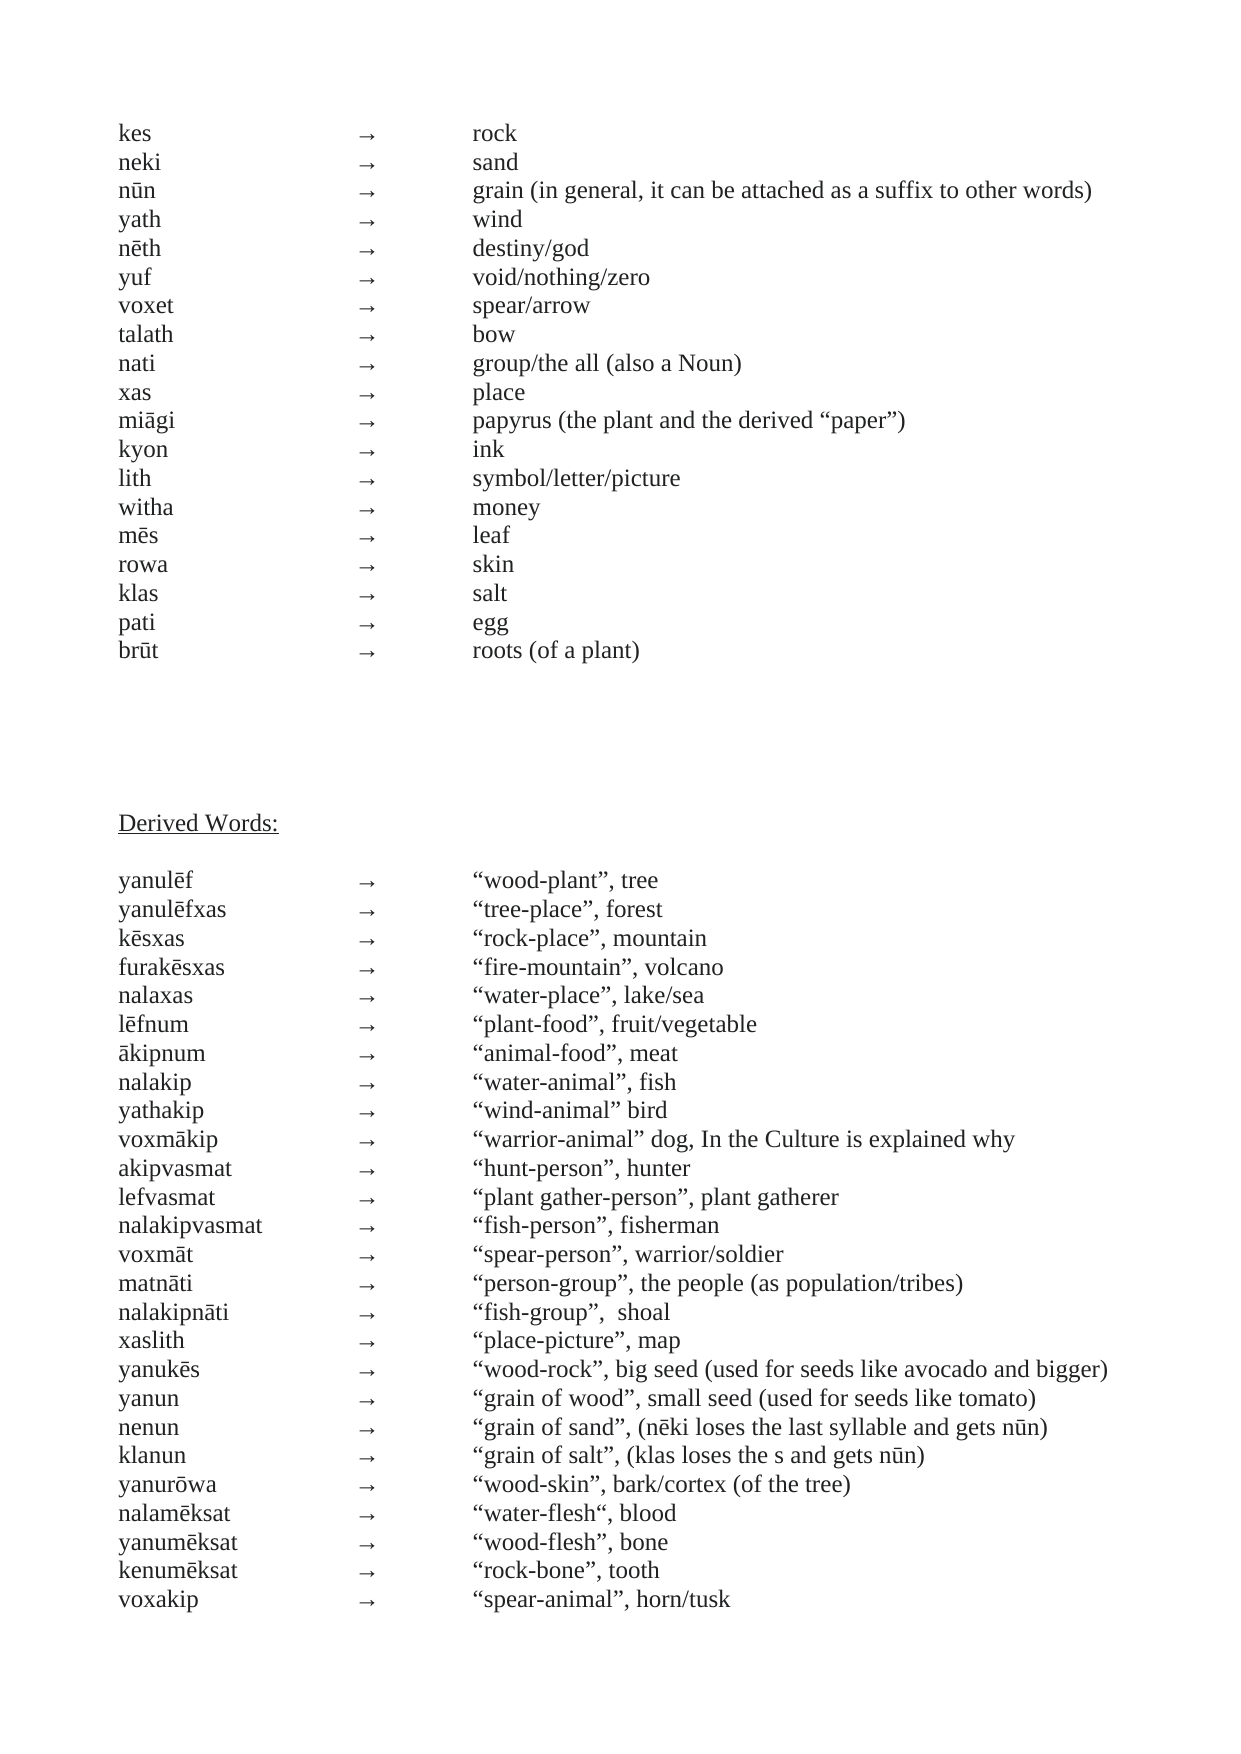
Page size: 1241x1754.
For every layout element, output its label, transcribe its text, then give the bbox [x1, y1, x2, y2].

text nalakipvasmat → “fish-person”, fisherman [118, 1211, 1122, 1239]
text kēsxas → “rock-place”, mountain [118, 923, 1122, 952]
text witha → money [118, 492, 1122, 521]
text nēth → destiny/god [118, 233, 1122, 262]
text yanukēs → “wood-rock”, big seed (used for seeds like avocado and bigger) [118, 1354, 1122, 1383]
text yanulēf → “wood-plant”, tree [118, 866, 1122, 894]
text Derived Words: [118, 808, 1122, 837]
text voxet → spear/arrow [118, 291, 1122, 319]
text matnāti → “person-group”, the people (as population/tribes) [118, 1268, 1122, 1297]
text neki → sand [118, 147, 1122, 176]
text yanurōwa → “wood-skin”, bark/cortex (of the tree) [118, 1469, 1122, 1498]
text kes → rock [118, 118, 1122, 147]
text ākipnum → “animal-food”, meat [118, 1038, 1122, 1067]
text nūn → grain (in general, it can be attached as a suffix to other words) [118, 176, 1122, 204]
text nati → group/the all (also a Noun) [118, 348, 1122, 377]
text mēs → leaf [118, 521, 1122, 549]
text nalaxas → “water-place”, lake/sea [118, 981, 1122, 1009]
text voxmāt → “spear-person”, warrior/soldier [118, 1239, 1122, 1268]
text pati → egg [118, 607, 1122, 636]
text yuf → void/nothing/zero [118, 262, 1122, 291]
text furakēsxas → “fire-mountain”, volcano [118, 952, 1122, 981]
text nalamēksat → “water-flesh“, blood [118, 1498, 1122, 1527]
text yanumēksat → “wood-flesh”, bone [118, 1527, 1122, 1556]
text voxmākip → “warrior-animal” dog, In the Culture is explained why [118, 1124, 1122, 1153]
text lefvasmat → “plant gather-person”, plant gatherer [118, 1182, 1122, 1211]
text xas → place [118, 377, 1122, 406]
text xaslith → “place-picture”, map [118, 1326, 1122, 1354]
text klas → salt [118, 578, 1122, 607]
text klanun → “grain of salt”, (klas loses the s and gets nūn) [118, 1441, 1122, 1469]
text nalakipnāti → “fish-group”, shoal [118, 1297, 1122, 1326]
text yanulēfxas → “tree-place”, forest [118, 894, 1122, 923]
text yathakip → “wind-animal” bird [118, 1096, 1122, 1124]
text kenumēksat → “rock-bone”, tooth [118, 1556, 1122, 1584]
text yanun → “grain of wood”, small seed (used for seeds like tomato) [118, 1383, 1122, 1412]
text akipvasmat → “hunt-person”, hunter [118, 1153, 1122, 1182]
text nenun → “grain of sand”, (nēki loses the last syllable and gets nūn) [118, 1412, 1122, 1441]
text yath → wind [118, 204, 1122, 233]
text brūt → roots (of a plant) [118, 636, 1122, 664]
text miāgi → papyrus (the plant and the derived “paper”) [118, 406, 1122, 434]
text voxakip → “spear-animal”, horn/tusk [118, 1584, 1122, 1613]
text lēfnum → “plant-food”, fruit/vegetable [118, 1009, 1122, 1038]
text lith → symbol/letter/picture [118, 463, 1122, 492]
text nalakip → “water-animal”, fish [118, 1067, 1122, 1096]
text rowa → skin [118, 549, 1122, 578]
text talath → bow [118, 319, 1122, 348]
text kyon → ink [118, 434, 1122, 463]
